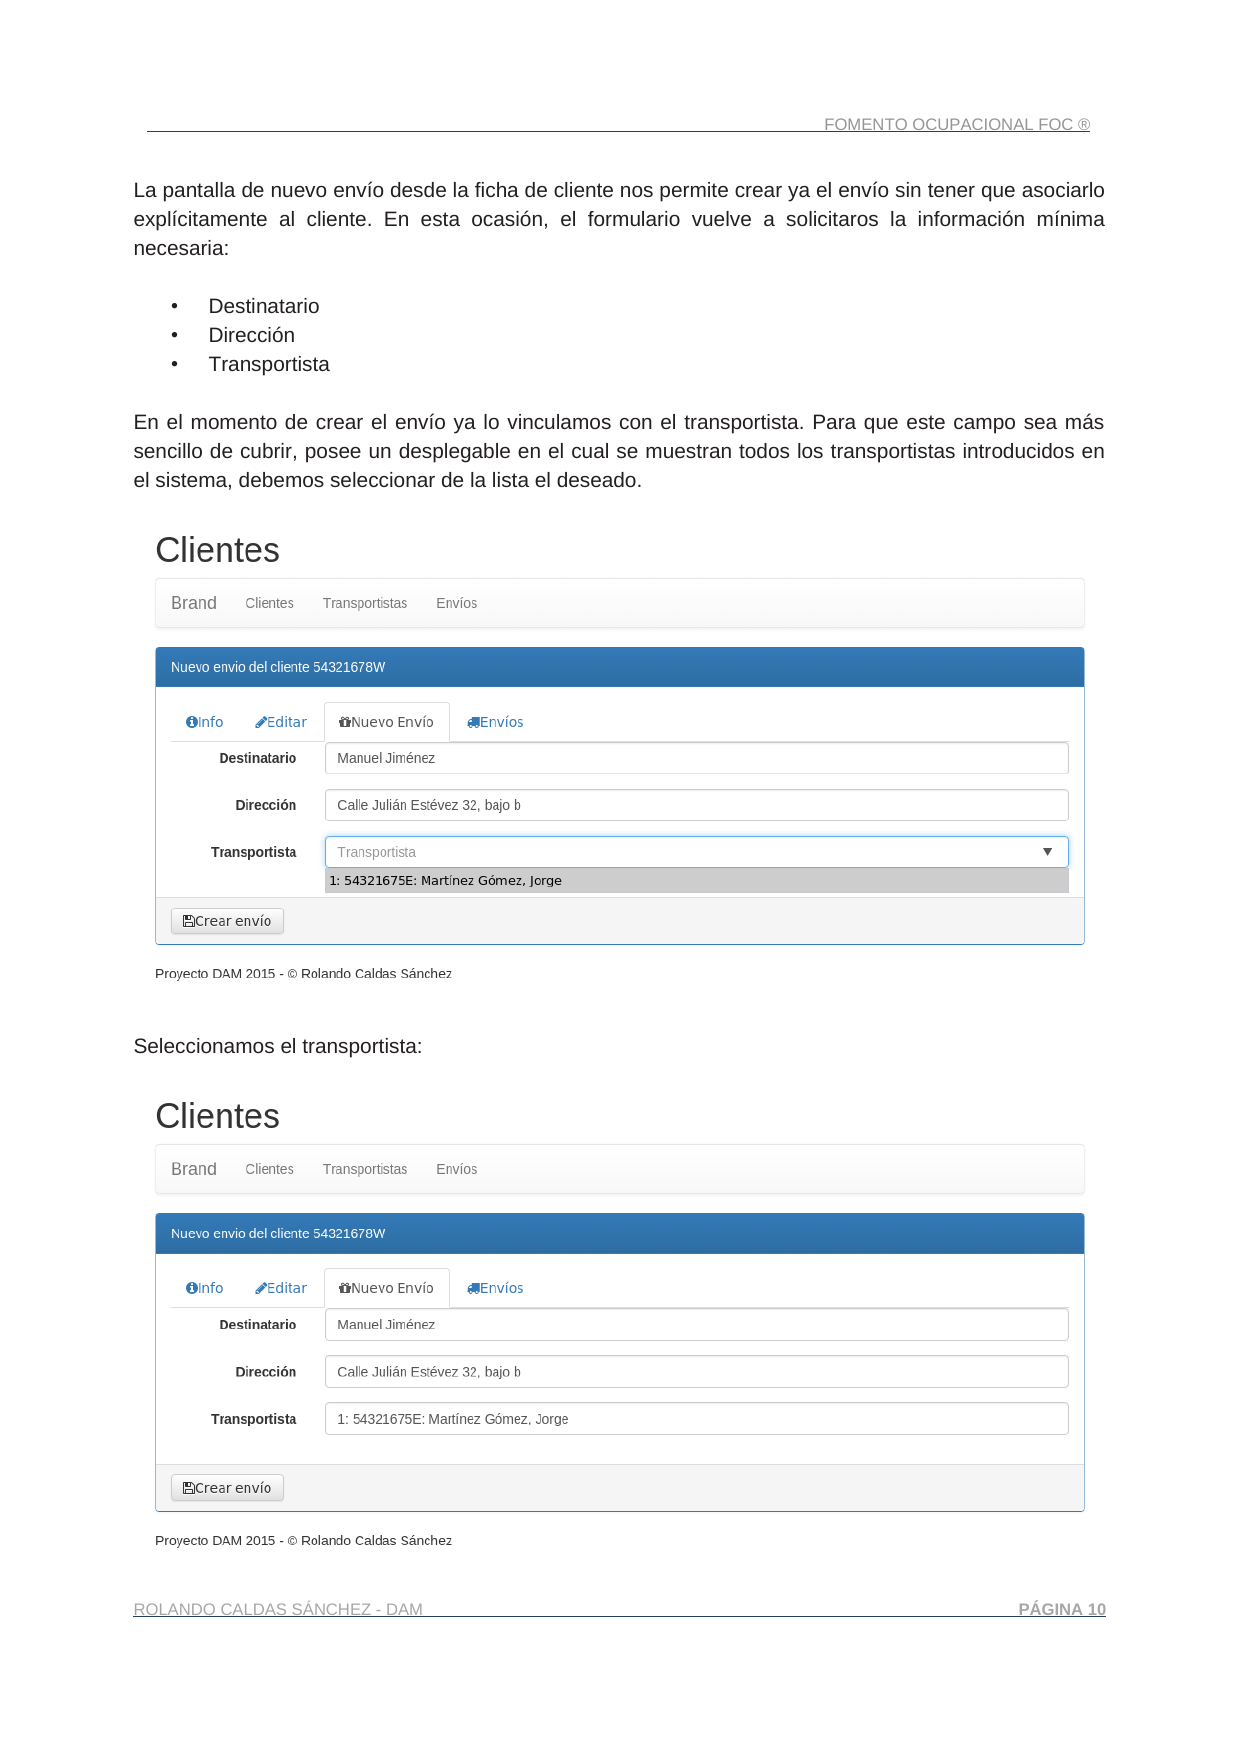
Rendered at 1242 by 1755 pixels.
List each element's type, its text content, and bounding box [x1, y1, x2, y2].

list Transportista [171, 352, 1106, 376]
list Dirección [171, 322, 1106, 347]
text Seleccionamos el transportista: [133, 1034, 1106, 1058]
list Destinatario [171, 293, 1106, 317]
picture [133, 525, 1107, 1000]
picture [133, 1091, 1107, 1567]
text La pantalla de nuevo envío desde la ficha de cliente nos permite crear ya el envío sin tener que asociarlo explícitamente al cliente. En esta ocasión, el formulario vuelve a solicitaros la información mínima necesaria: [133, 178, 1106, 259]
text En el momento de crear el envío ya lo vinculamos con el transportista. Para que este campo sea más sencillo de cubrir, posee un desplegable en el cual se muestran todos los transportistas introducidos en el sistema, debemos seleccionar de la lista el deseado. [133, 409, 1106, 491]
